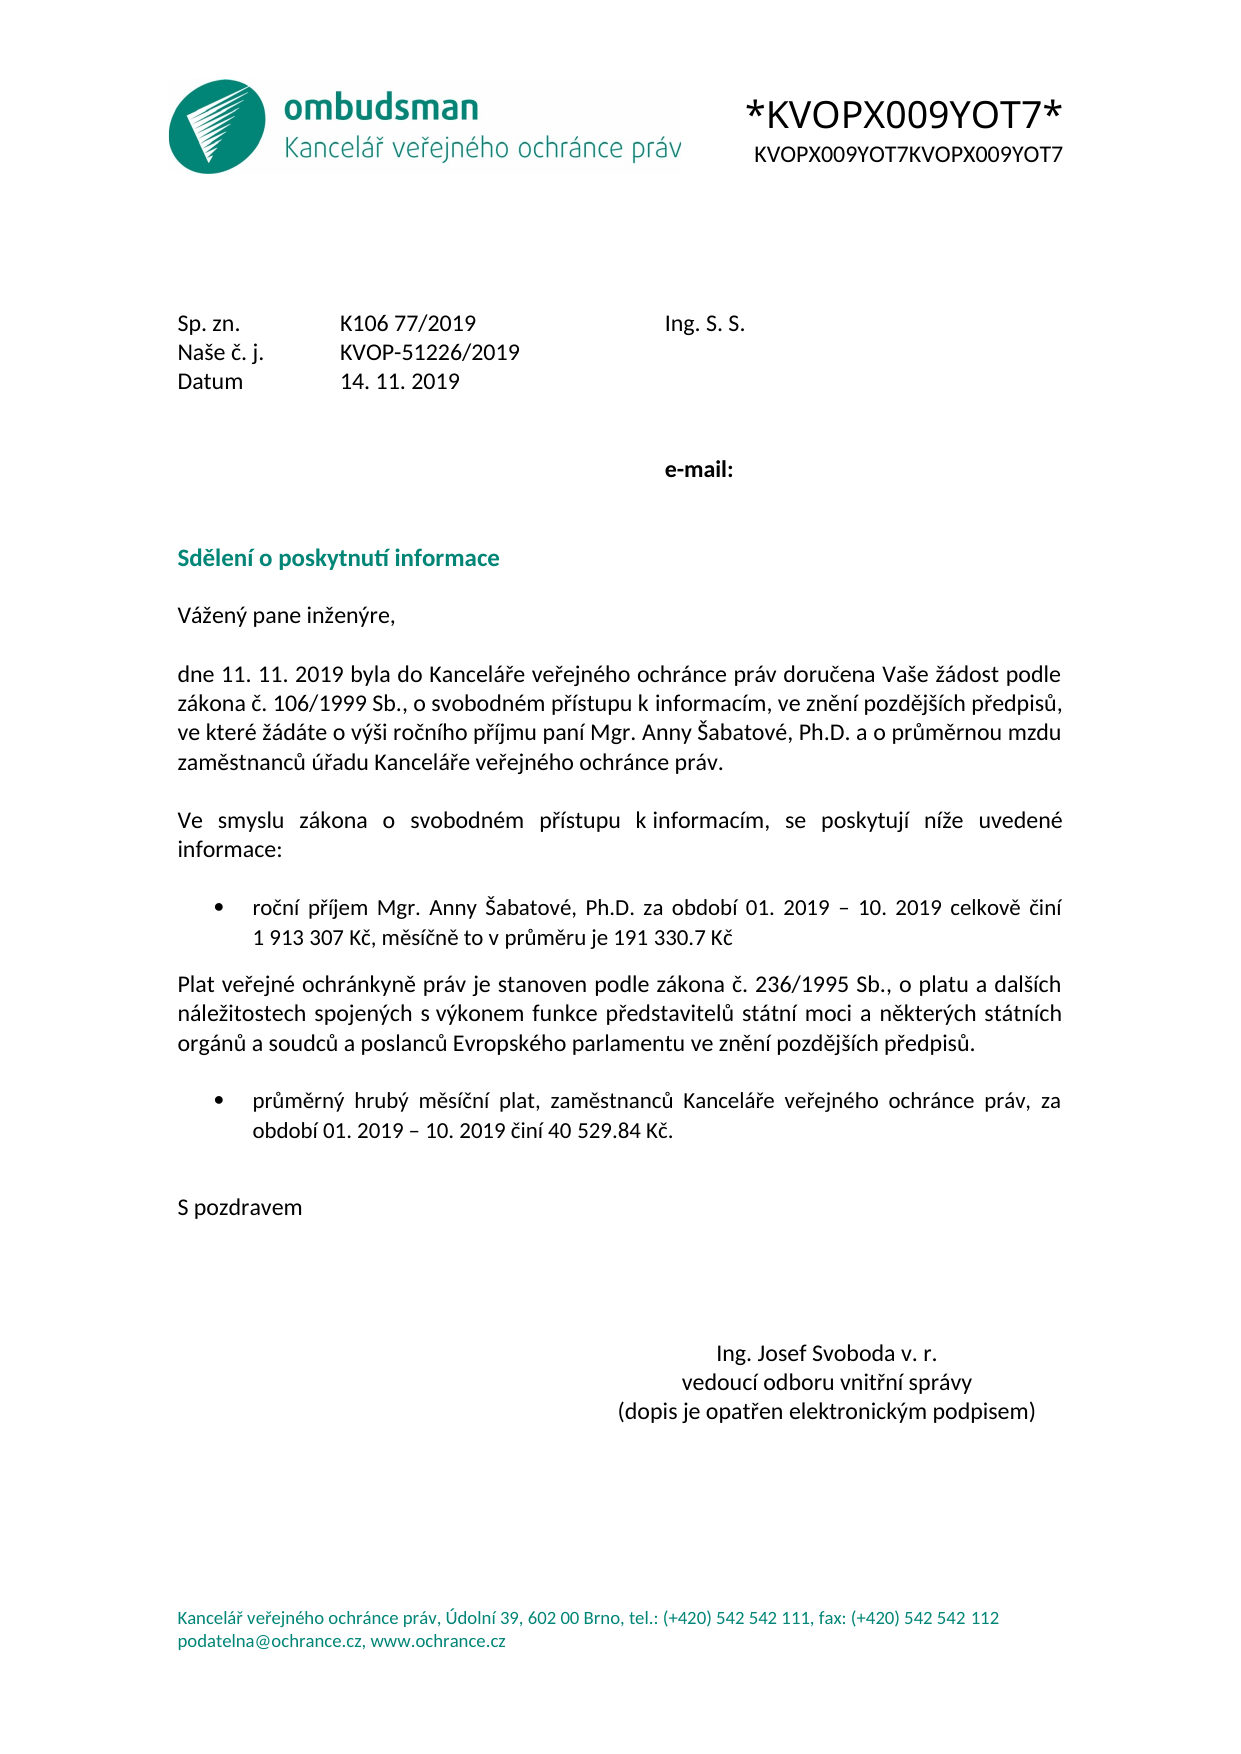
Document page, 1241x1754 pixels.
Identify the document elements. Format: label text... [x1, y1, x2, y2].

text vedoucí odboru vnitřní správy [177, 1367, 1063, 1396]
table_header Sp. zn. Naše č. j. Datum [177, 220, 340, 542]
text (dopis je opatřen elektronickým podpisem) [177, 1396, 1063, 1426]
list průměrný hrubý měsíční plat, zaměstnanců Kanceláře veřejného ochránce práv, za období 01. 2019 – 10. 2019 činí 40 529.84 Kč. [215, 1086, 1063, 1144]
list roční příjem Mgr. Anny Šabatové, Ph.D. za období 01. 2019 – 10. 2019 celkově činí 1 913 307 Kč, měsíčně to v průměru je 191 330.7 Kč [215, 893, 1063, 951]
text S pozdravem [177, 1192, 1063, 1221]
text dne 11. 11. 2019 byla do Kanceláře veřejného ochránce práv doručena Vaše žádost podle zákona č. 106/1999 Sb., o svobodném přístupu k informacím, ve znění pozdějších předpisů, ve které žádáte o výši ročního příjmu paní Mgr. Anny Šabatové, Ph.D. a o průměrnou mzdu zaměstnanců úřadu Kanceláře veřejného ochránce práv. [177, 659, 1063, 776]
subtitle Sdělení o poskytnutí informace [177, 542, 1063, 572]
text Ve smyslu zákona o svobodném přístupu k informacím, se poskytují níže uvedené informace: [177, 805, 1063, 864]
text Plat veřejné ochránkyně práv je stanoven podle zákona č. 236/1995 Sb., o platu a dalších náležitostech spojených s výkonem funkce představitelů státní moci a některých státních orgánů a soudců a poslanců Evropského parlamentu ve znění pozdějších předpisů. [177, 969, 1063, 1057]
text Ing. Josef Svoboda v. r. [177, 1338, 1063, 1367]
table_header K106 77/2019 KVOP-51226/2019 14. 11. 2019 [340, 220, 664, 542]
table_header Ing. S. S. e-mail: [665, 220, 1085, 542]
text Vážený pane inženýre, [177, 600, 1063, 630]
